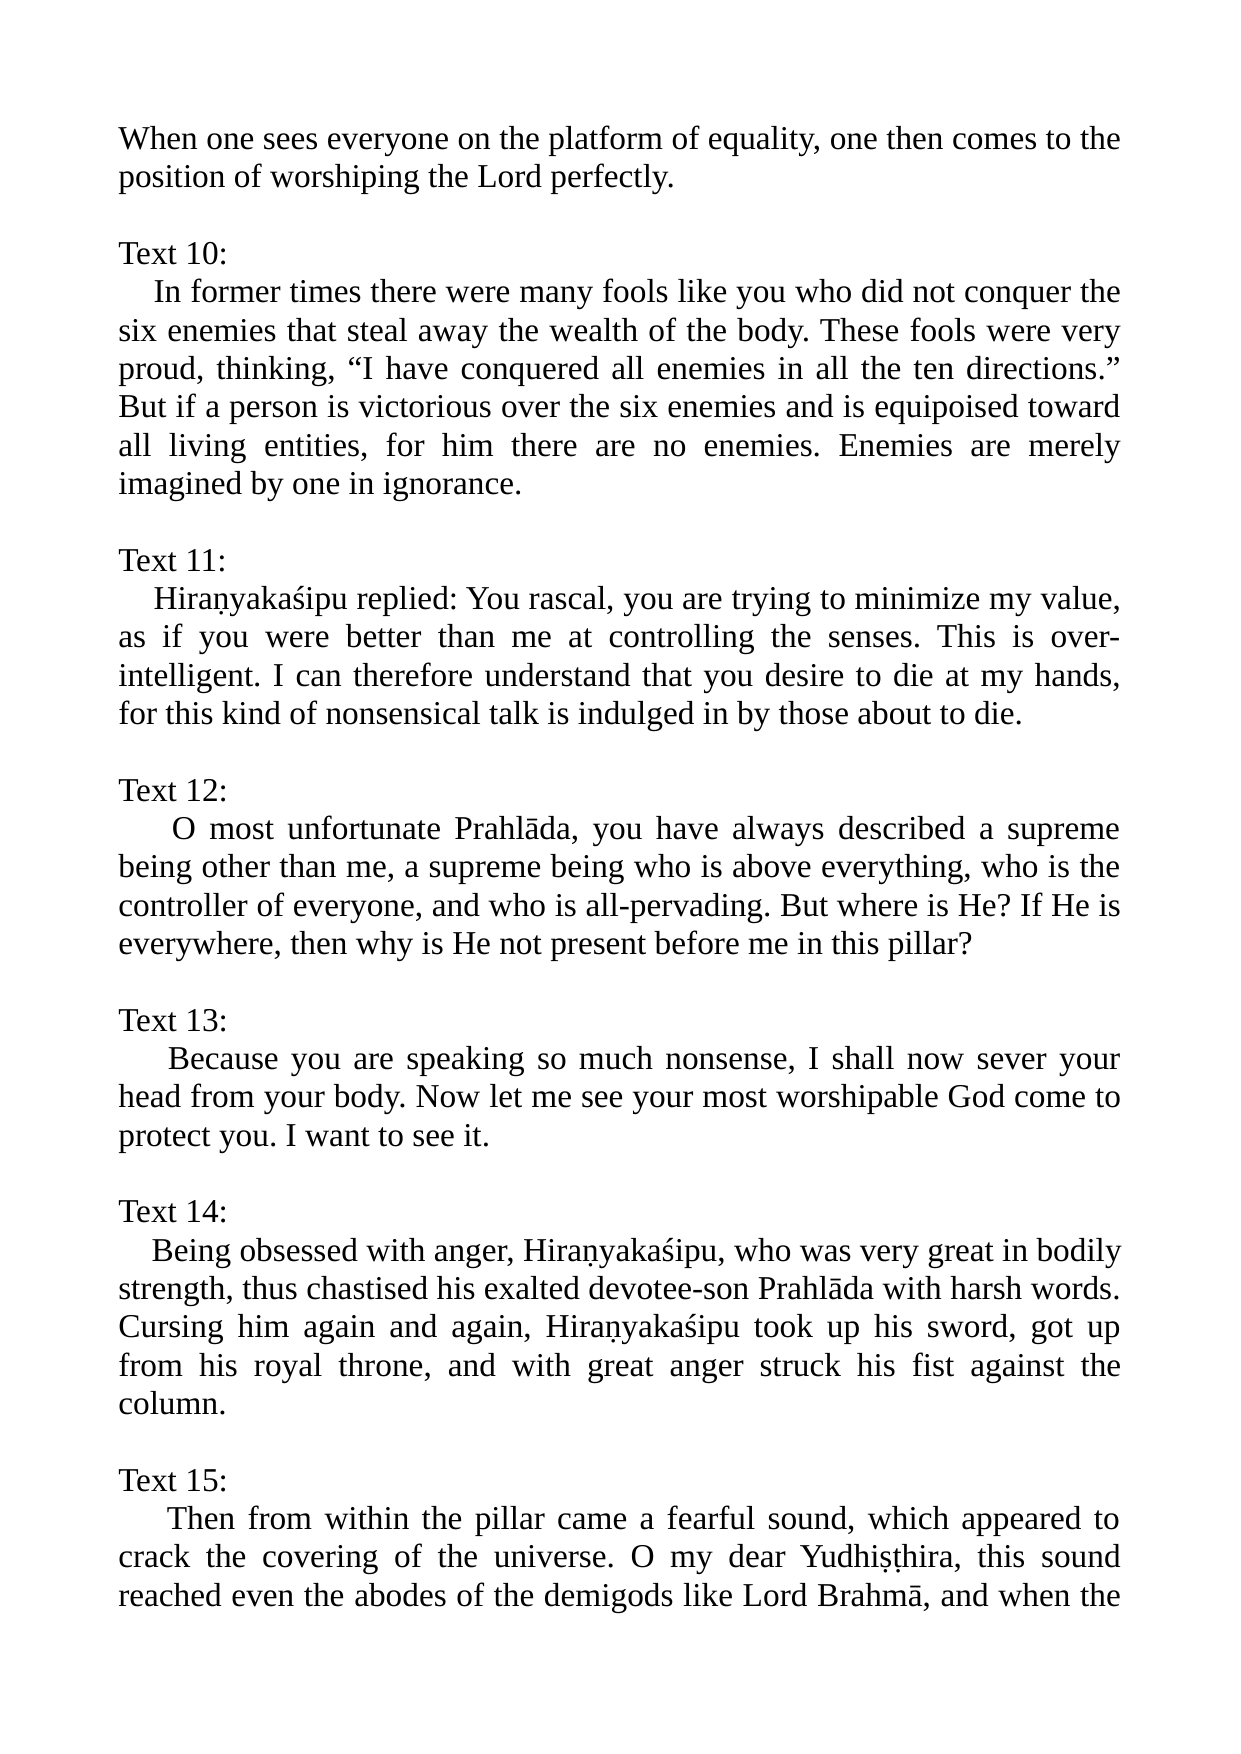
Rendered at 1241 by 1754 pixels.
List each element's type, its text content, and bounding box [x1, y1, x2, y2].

text Then from within the pillar came a fearful sound, which appeared to crack the covering of the universe. O my dear Yudhiṣṭhira, this sound reached even the abodes of the demigods like Lord Brahmā, and when the [118, 1498, 1122, 1613]
text Being obsessed with anger, Hiraṇyakaśipu, who was very great in bodily strength, thus chastised his exalted devotee-son Prahlāda with harsh words. Cursing him again and again, Hiraṇyakaśipu took up his sword, got up from his royal throne, and with great anger struck his fist against the column. [118, 1230, 1122, 1421]
text Text 11: [118, 540, 1122, 578]
text Text 13: [118, 1000, 1122, 1038]
text In former times there were many fools like you who did not conquer the six enemies that steal away the wealth of the body. These fools were very proud, thinking, “I have conquered all enemies in all the ten directions.” But if a person is victorious over the six enemies and is equipoised toward all living entities, for him there are no enemies. Enemies are merely imagined by one in ignorance. [118, 271, 1122, 501]
text Text 12: [118, 770, 1122, 808]
text O most unfortunate Prahlāda, you have always described a supreme being other than me, a supreme being who is above everything, who is the controller of everyone, and who is all-pervading. But where is He? If He is everywhere, then why is He not present before me in this pillar? [118, 808, 1122, 961]
text Text 14: [118, 1191, 1122, 1230]
text Text 10: [118, 233, 1122, 271]
text Text 15: [118, 1460, 1122, 1498]
text Because you are speaking so much nonsense, I shall now sever your head from your body. Now let me see your most worshipable God come to protect you. I want to see it. [118, 1038, 1122, 1153]
text When one sees everyone on the platform of equality, one then comes to the position of worshiping the Lord perfectly. [118, 118, 1122, 195]
text Hiraṇyakaśipu replied: You rascal, you are trying to minimize my value, as if you were better than me at controlling the senses. This is over-intelligent. I can therefore understand that you desire to die at my hands, for this kind of nonsensical talk is indulged in by those about to die. [118, 578, 1122, 731]
